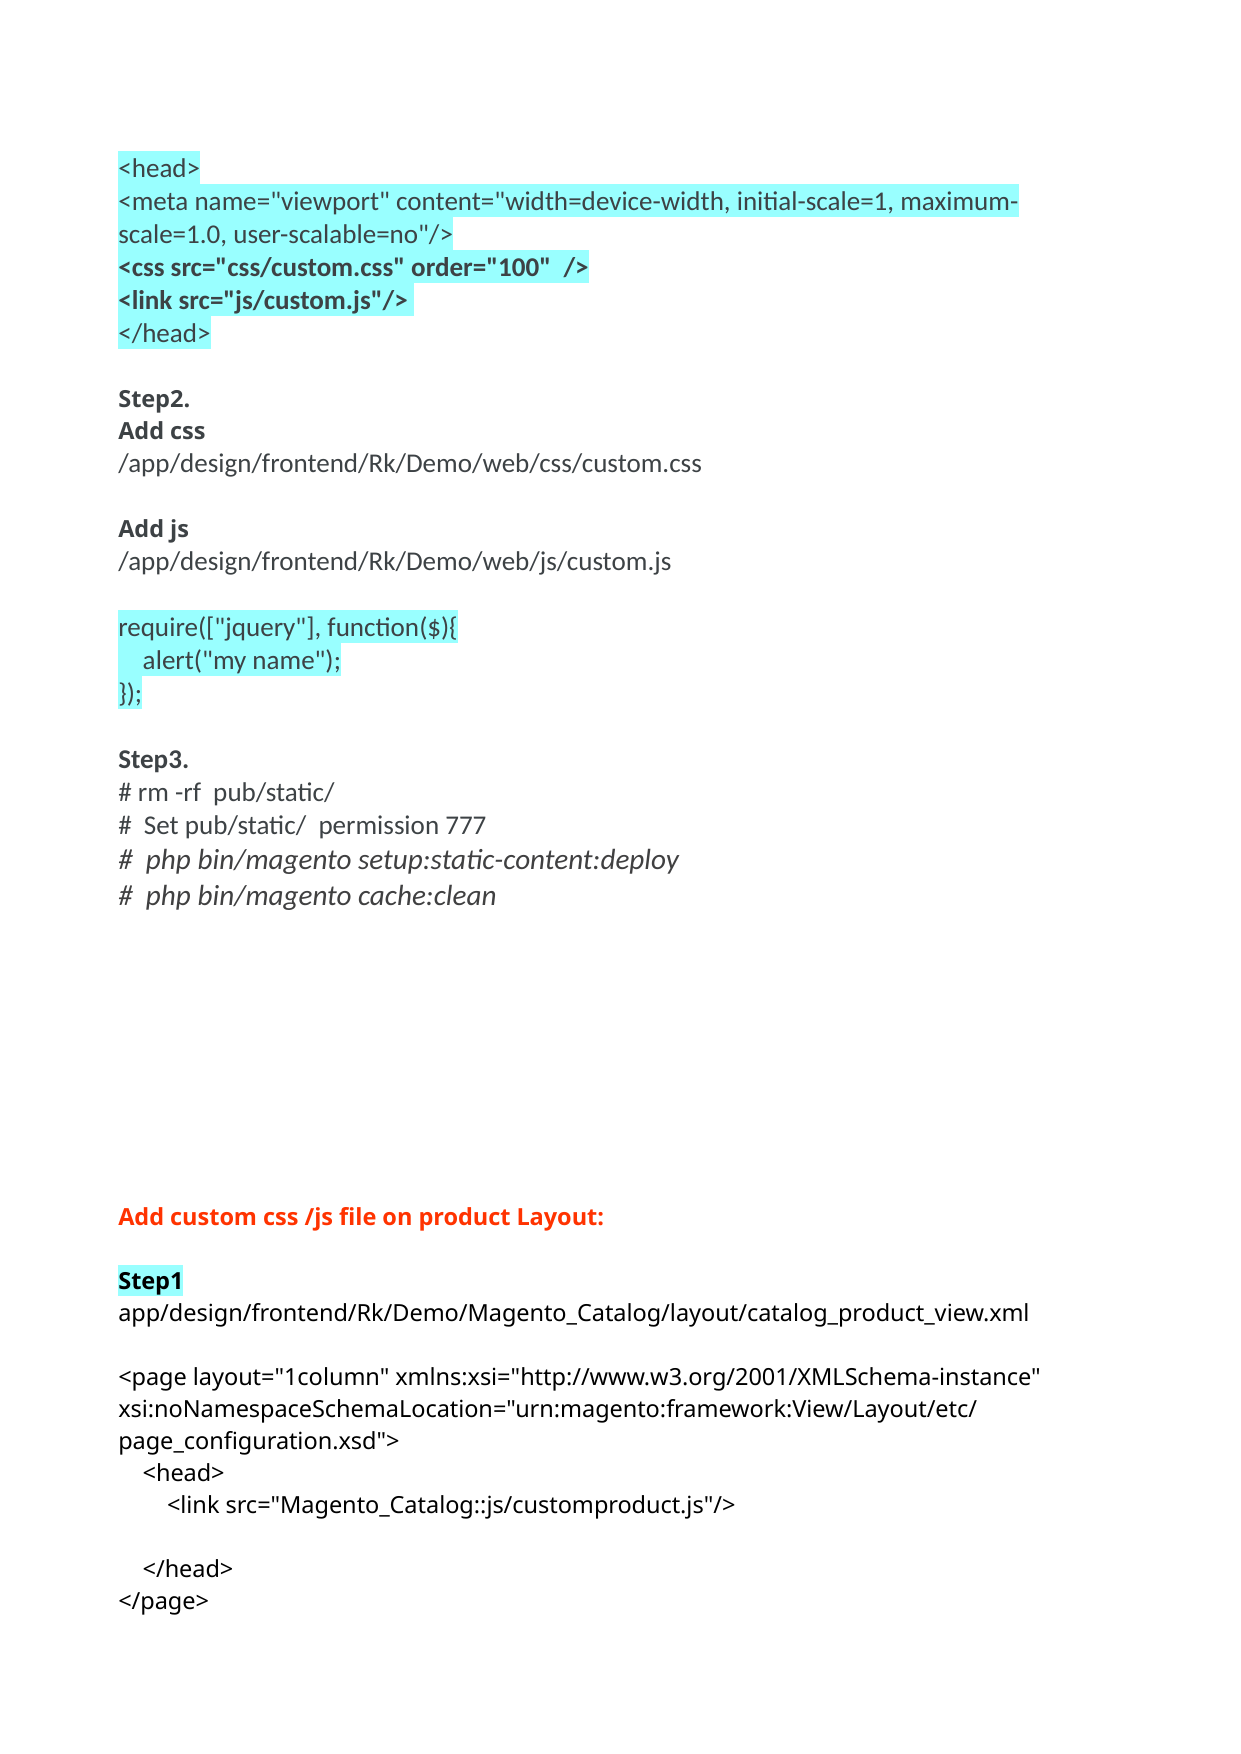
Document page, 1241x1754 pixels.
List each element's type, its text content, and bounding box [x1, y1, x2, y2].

text <link src="js/custom.js"/> [118, 283, 1122, 316]
text </page> [118, 1584, 1122, 1616]
text require(["jquery"], function($){ alert("my name"); }); [118, 610, 1122, 709]
text <link src="Magento_Catalog::js/customproduct.js"/> [118, 1488, 1122, 1520]
text <head> [118, 1456, 1122, 1488]
text Step1 [118, 1264, 1122, 1296]
text <css src="css/custom.css" order="100" /> [118, 250, 1122, 283]
text Add js [118, 512, 1122, 544]
text Add css [118, 414, 1122, 446]
text app/design/frontend/Rk/Demo/Magento_Catalog/layout/catalog_product_view.xml [118, 1296, 1122, 1328]
text /app/design/frontend/Rk/Demo/web/js/custom.js [118, 544, 1122, 577]
text # Set pub/static/ permission 777 [118, 808, 1122, 841]
text # php bin/magento setup:static-content:deploy [118, 841, 1122, 877]
text # rm -rf pub/static/ [118, 775, 1122, 808]
text </head> [118, 316, 1122, 349]
text # php bin/magento cache:clean [118, 877, 1122, 913]
text Step2. [118, 382, 1122, 414]
text <meta name="viewport" content="width=device-width, initial-scale=1, maximum-scale=1.0, user-scalable=no"/> [118, 184, 1122, 250]
text <page layout="1column" xmlns:xsi="http://www.w3.org/2001/XMLSchema-instance" xsi:noNamespaceSchemaLocation="urn:magento:framework:View/Layout/etc/page_configuration.xsd"> [118, 1360, 1122, 1456]
text </head> [118, 1552, 1122, 1584]
text /app/design/frontend/Rk/Demo/web/css/custom.css [118, 446, 1122, 479]
text Add custom css /js file on product Layout: [118, 1201, 1122, 1232]
text <head> [118, 151, 1122, 184]
text Step3. [118, 742, 1122, 775]
